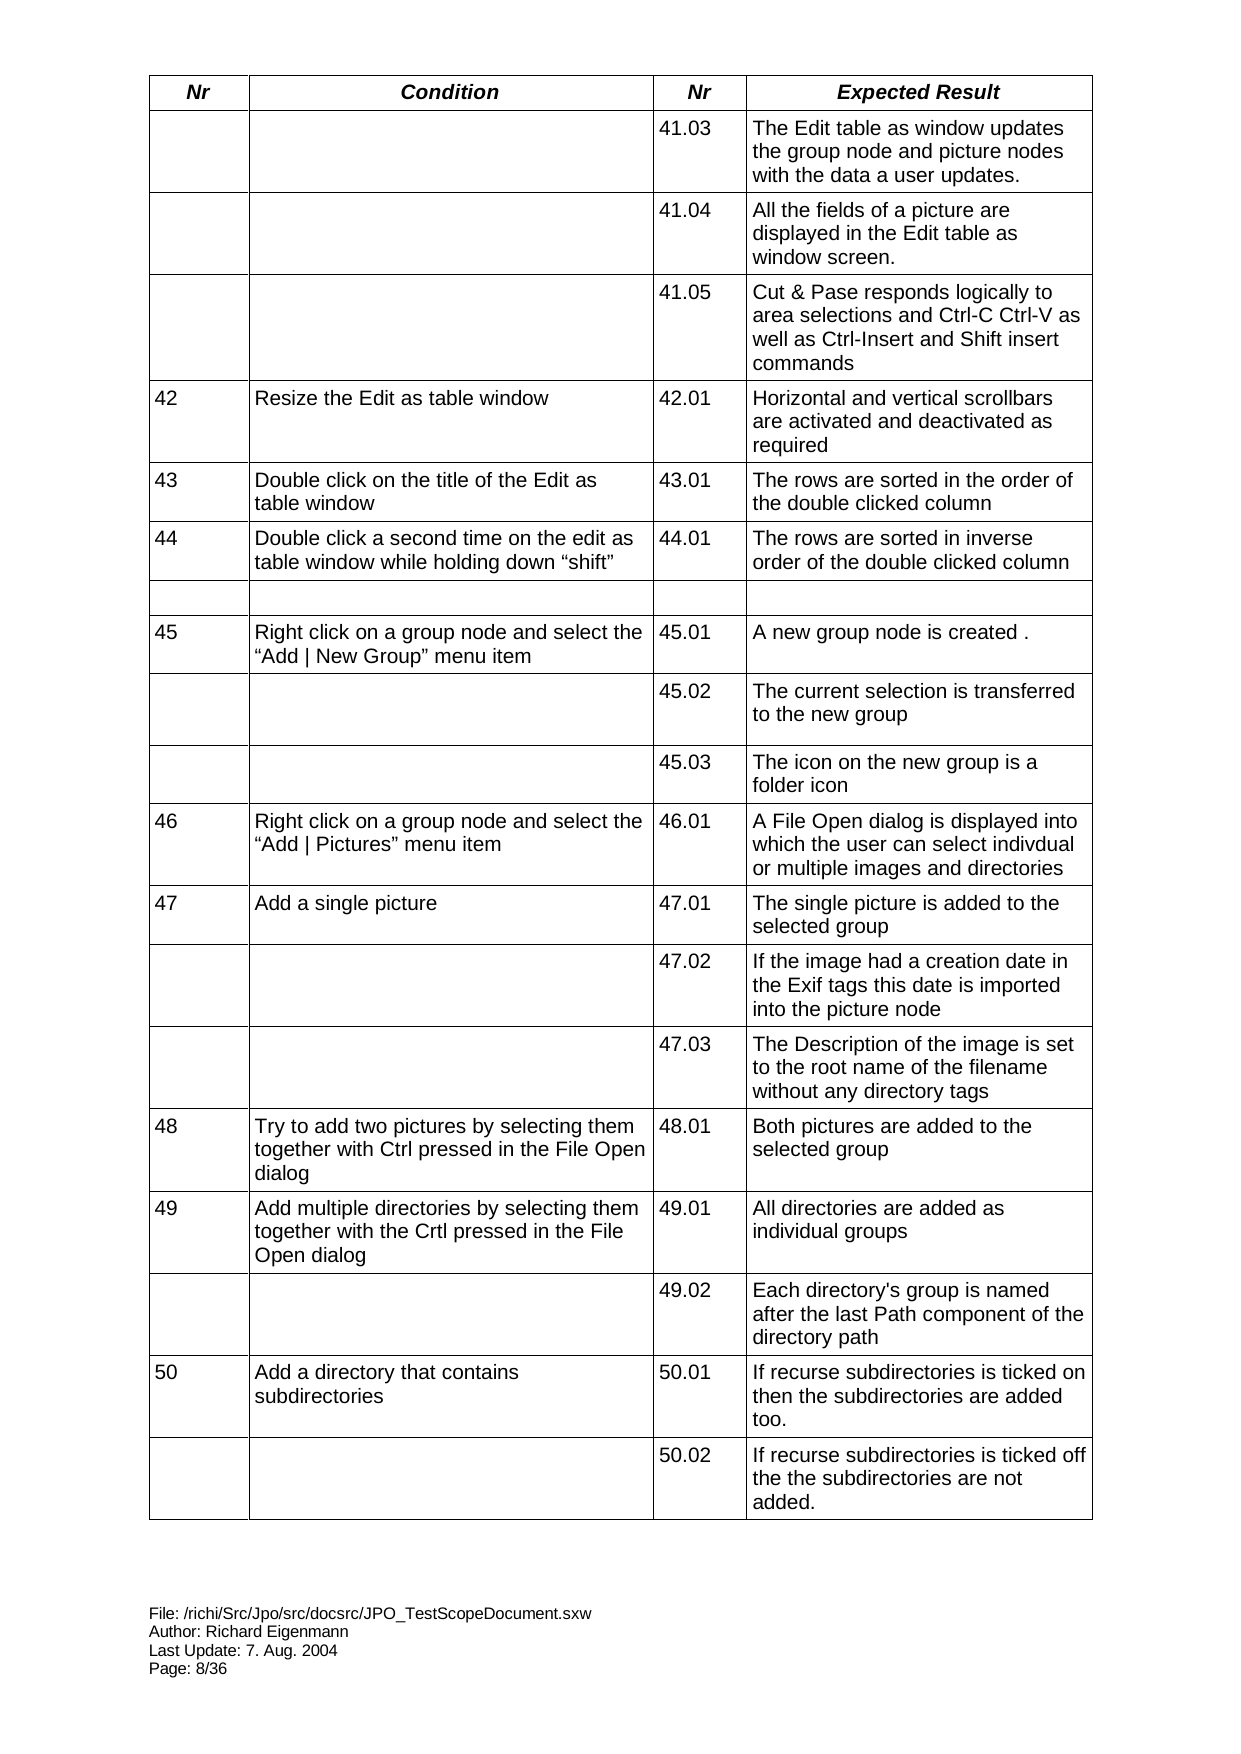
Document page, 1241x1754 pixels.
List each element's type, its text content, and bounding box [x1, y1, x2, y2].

table_cell [150, 1027, 248, 1108]
table_cell 46.01 [654, 804, 746, 885]
table_cell [654, 581, 746, 615]
table_cell 47.02 [654, 945, 746, 1026]
table_cell If the image had a creation date in the Exif tags this date is imported into the picture node [747, 945, 1092, 1026]
table_cell The icon on the new group is a folder icon [747, 746, 1092, 803]
table_cell 47 [150, 886, 248, 944]
table_cell [150, 746, 248, 803]
table_cell [250, 945, 653, 1026]
table_cell 44 [150, 522, 248, 580]
table_cell [250, 581, 653, 615]
table_cell The Edit table as window updates the group node and picture nodes with the data a user updates. [747, 111, 1092, 192]
table_cell [250, 1274, 653, 1355]
table_cell [150, 111, 248, 192]
table_cell A new group node is created . [747, 616, 1092, 673]
table_cell 49.01 [654, 1192, 746, 1273]
table_cell Add multiple directories by selecting them together with the Crtl pressed in the File Open dialog [250, 1192, 653, 1273]
table_cell Right click on a group node and select the “Add | New Group” menu item [250, 616, 653, 673]
table_cell If recurse subdirectories is ticked off the the subdirectories are not added. [747, 1438, 1092, 1519]
table_cell Add a directory that contains subdirectories [250, 1356, 653, 1437]
table_header Expected Result [747, 76, 1092, 110]
table_cell All the fields of a picture are displayed in the Edit table as window screen. [747, 193, 1092, 274]
table_cell [150, 945, 248, 1026]
table_cell [747, 581, 1092, 615]
table_cell [150, 581, 248, 615]
table_cell [150, 1274, 248, 1355]
table_cell 46 [150, 804, 248, 885]
table_cell 48 [150, 1109, 248, 1191]
table_cell Right click on a group node and select the “Add | Pictures” menu item [250, 804, 653, 885]
table_cell 49 [150, 1192, 248, 1273]
table_cell 49.02 [654, 1274, 746, 1355]
table_cell [250, 111, 653, 192]
table_cell Add a single picture [250, 886, 653, 944]
table_cell 48.01 [654, 1109, 746, 1191]
table_cell [150, 1438, 248, 1519]
table_cell 50.01 [654, 1356, 746, 1437]
table_cell 47.03 [654, 1027, 746, 1108]
table_cell 50 [150, 1356, 248, 1437]
table_cell The rows are sorted in the order of the double clicked column [747, 463, 1092, 521]
table_cell 41.05 [654, 275, 746, 380]
table_cell [150, 193, 248, 274]
table_header Condition [250, 76, 653, 110]
table_cell [150, 674, 248, 745]
table_cell [250, 275, 653, 380]
table_cell The Description of the image is set to the root name of the filename without any directory tags [747, 1027, 1092, 1108]
table_cell All directories are added as individual groups [747, 1192, 1092, 1273]
table_cell Cut & Pase responds logically to area selections and Ctrl-C Ctrl-V as well as Ctrl-Insert and Shift insert commands [747, 275, 1092, 380]
table_cell Double click a second time on the edit as table window while holding down “shift” [250, 522, 653, 580]
table_cell 44.01 [654, 522, 746, 580]
table_cell [150, 275, 248, 380]
table_cell 42 [150, 381, 248, 462]
table_cell 45.02 [654, 674, 746, 745]
table_cell [250, 1027, 653, 1108]
table_cell If recurse subdirectories is ticked on then the subdirectories are added too. [747, 1356, 1092, 1437]
table_cell Each directory's group is named after the last Path component of the directory path [747, 1274, 1092, 1355]
table_cell The single picture is added to the selected group [747, 886, 1092, 944]
table_cell 45 [150, 616, 248, 673]
table_cell 47.01 [654, 886, 746, 944]
table_cell [250, 674, 653, 745]
table_cell The current selection is transferred to the new group [747, 674, 1092, 745]
table_cell Both pictures are added to the selected group [747, 1109, 1092, 1191]
table_cell 50.02 [654, 1438, 746, 1519]
table_cell 41.03 [654, 111, 746, 192]
table_cell 43.01 [654, 463, 746, 521]
table_cell [250, 746, 653, 803]
table_cell [250, 1438, 653, 1519]
table_cell Horizontal and vertical scrollbars are activated and deactivated as required [747, 381, 1092, 462]
table_cell 45.01 [654, 616, 746, 673]
table_header Nr [654, 76, 746, 110]
table_header Nr [150, 76, 248, 110]
table_cell Resize the Edit as table window [250, 381, 653, 462]
table_cell A File Open dialog is displayed into which the user can select indivdual or multiple images and directories [747, 804, 1092, 885]
table_cell 43 [150, 463, 248, 521]
table_cell [250, 193, 653, 274]
table_cell 42.01 [654, 381, 746, 462]
table_cell Double click on the title of the Edit as table window [250, 463, 653, 521]
table_cell The rows are sorted in inverse order of the double clicked column [747, 522, 1092, 580]
table_cell Try to add two pictures by selecting them together with Ctrl pressed in the File Open dialog [250, 1109, 653, 1191]
table_cell 41.04 [654, 193, 746, 274]
table_cell 45.03 [654, 746, 746, 803]
